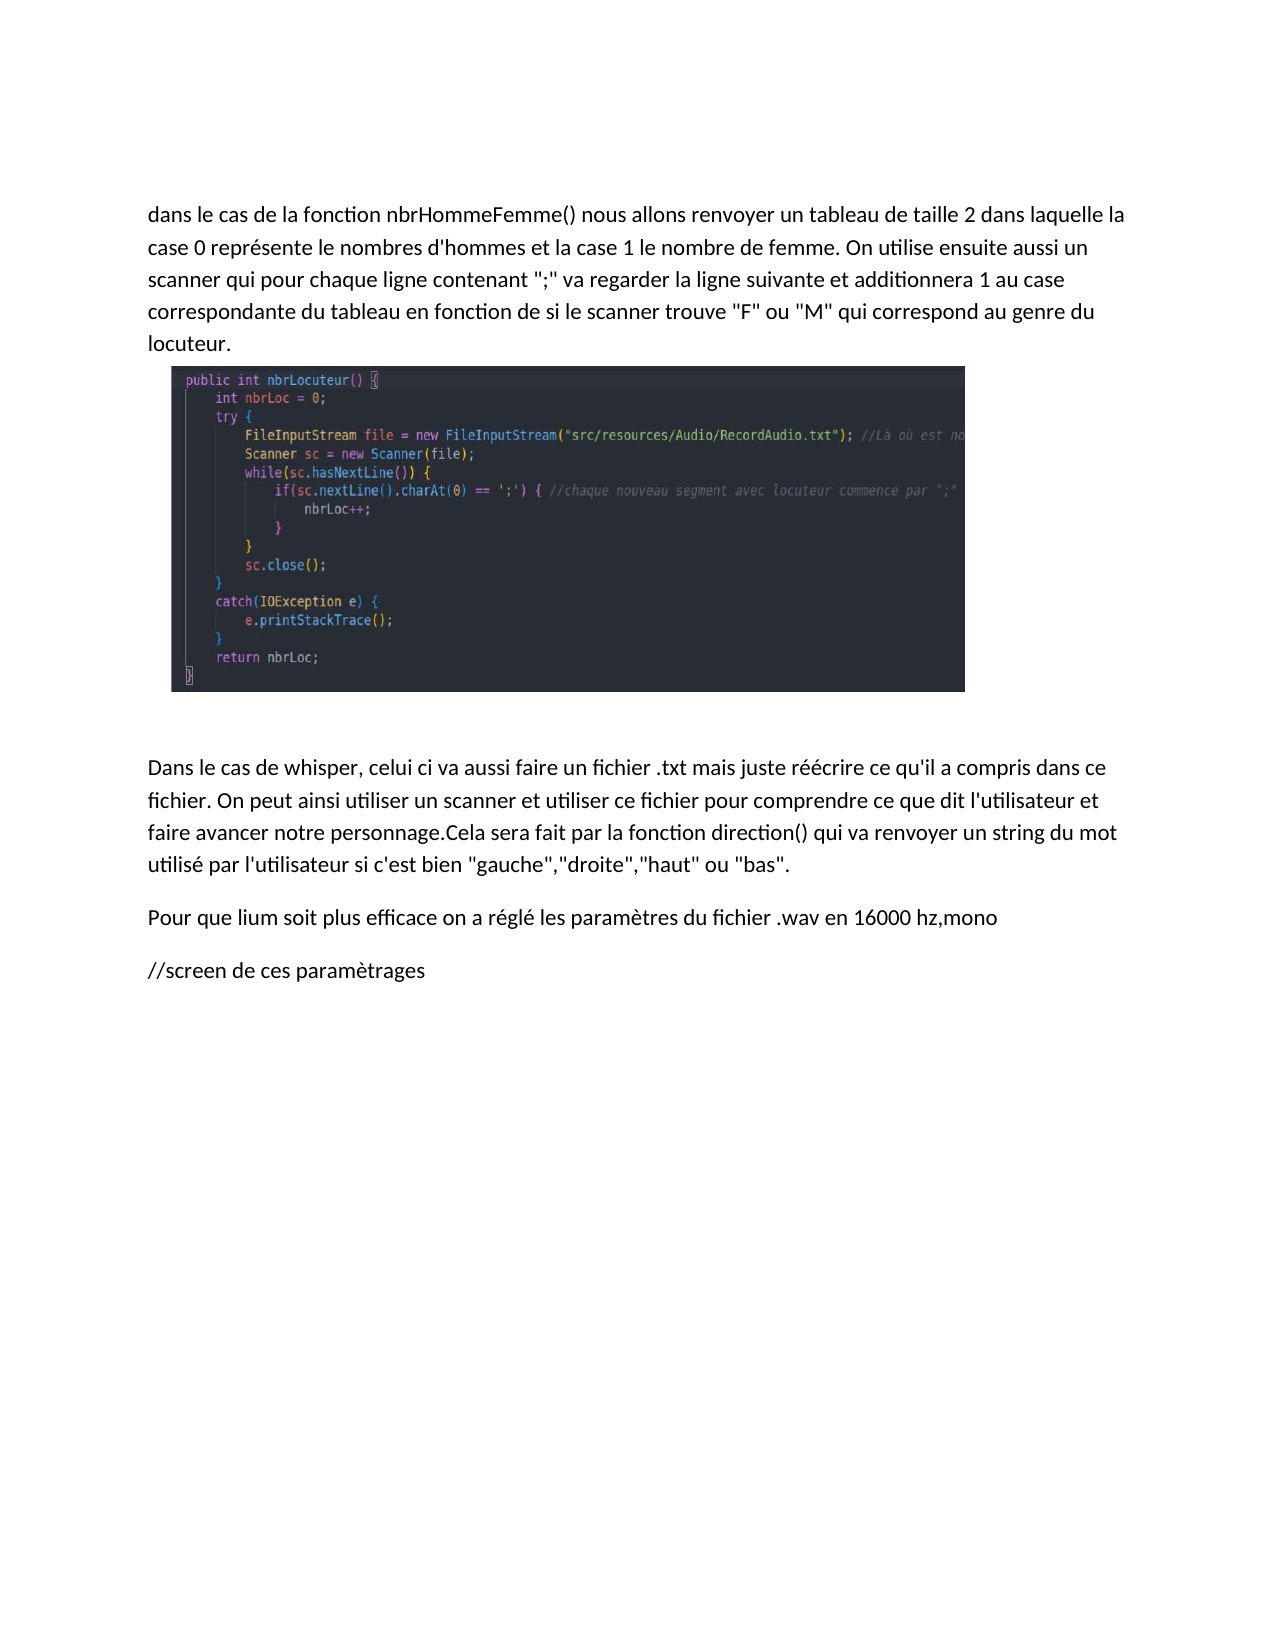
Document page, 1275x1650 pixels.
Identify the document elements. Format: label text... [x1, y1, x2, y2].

text //screen de ces paramètrages [148, 956, 1127, 984]
picture [171, 366, 965, 692]
text dans le cas de la fonction nbrHommeFemme() nous allons renvoyer un tableau de taille 2 dans laquelle la case 0 représente le nombres d'hommes et la case 1 le nombre de femme. On utilise ensuite aussi un scanner qui pour chaque ligne contenant ";" va regarder la ligne suivante et additionnera 1 au case correspondante du tableau en fonction de si le scanner trouve "F" ou "M" qui correspond au genre du locuteur. [148, 201, 1127, 357]
text Pour que lium soit plus efficace on a réglé les paramètres du fichier .wav en 16000 hz,mono [148, 903, 1127, 931]
text Dans le cas de whisper, celui ci va aussi faire un fichier .txt mais juste réécrire ce qu'il a compris dans ce fichier. On peut ainsi utiliser un scanner et utiliser ce fichier pour comprendre ce que dit l'utilisateur et faire avancer notre personnage.Cela sera fait par la fonction direction() qui va renvoyer un string du mot utilisé par l'utilisateur si c'est bien "gauche","droite","haut" ou "bas". [148, 753, 1127, 878]
